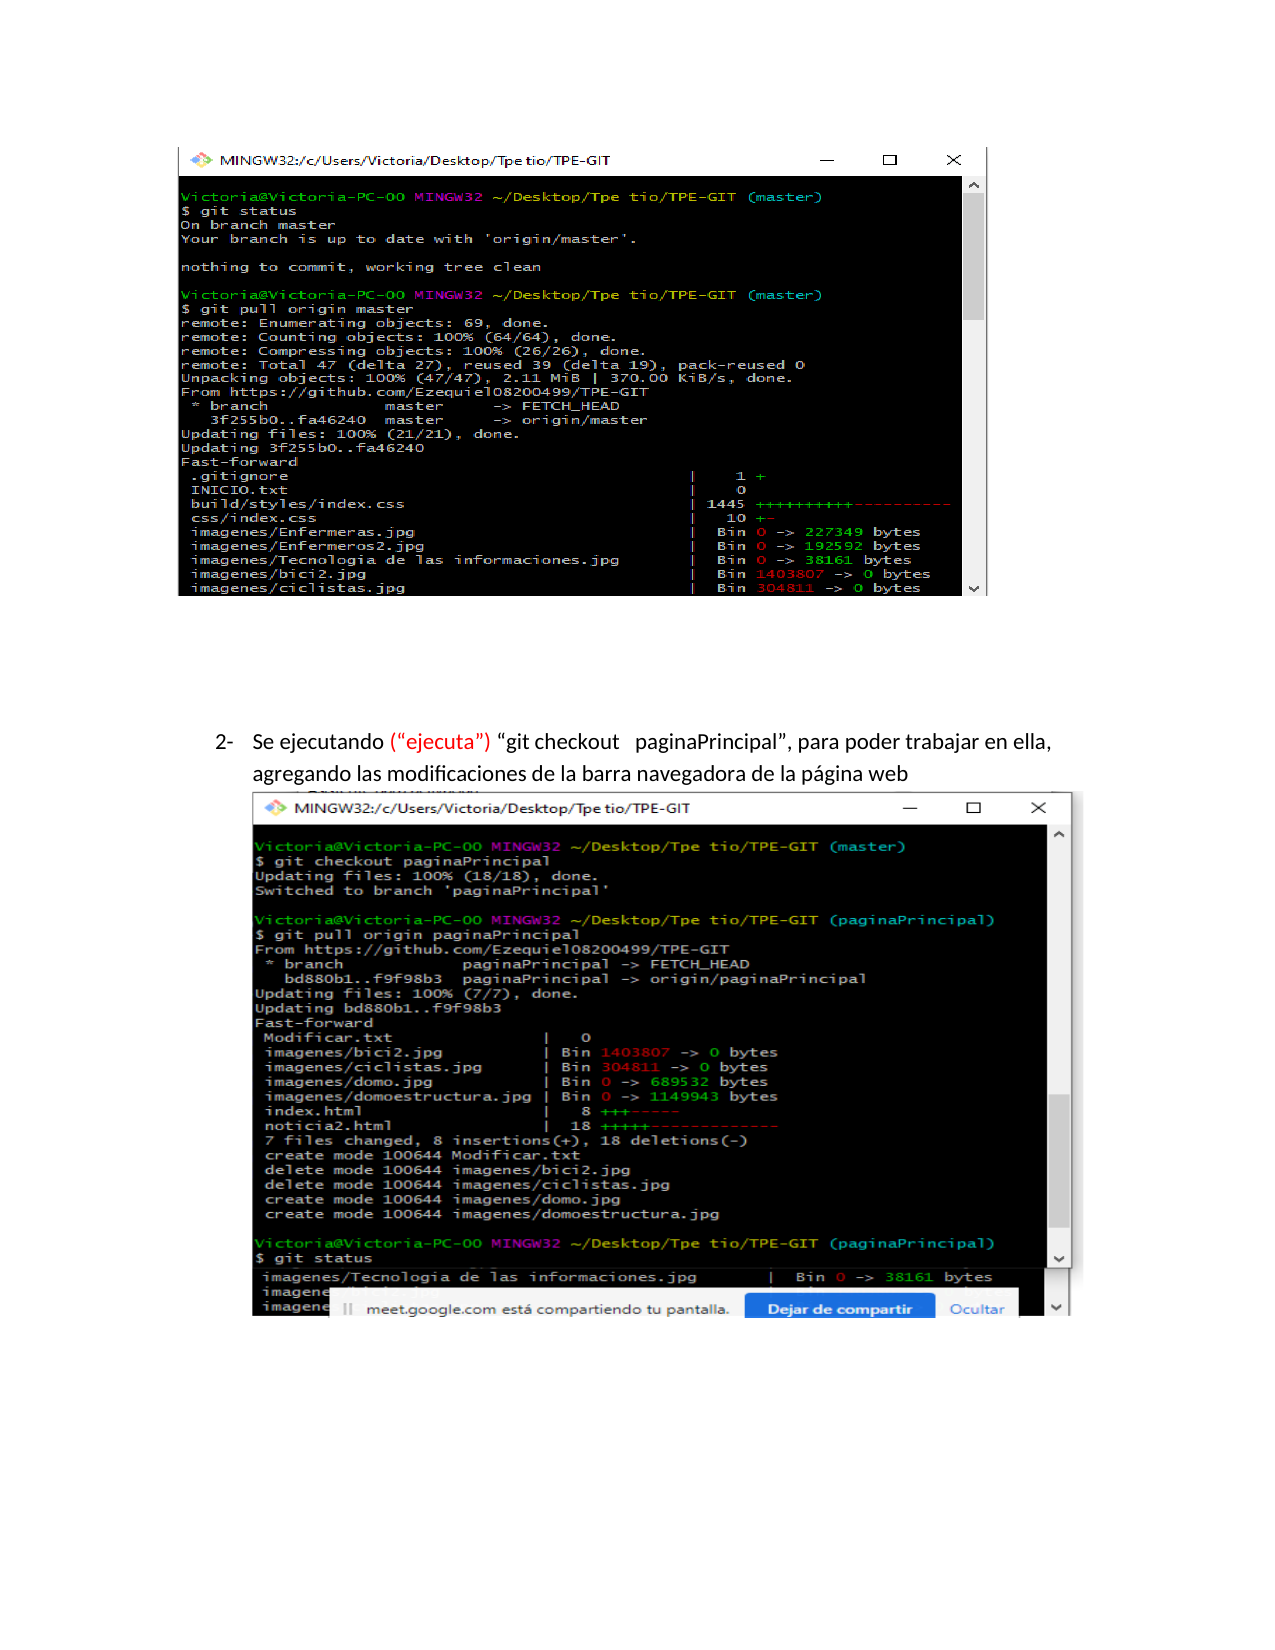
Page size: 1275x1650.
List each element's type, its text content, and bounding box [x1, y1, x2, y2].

picture [252, 791, 1084, 1318]
list Se ejecutando (“ejecuta”) “git checkout paginaPrincipal”, para poder trabajar en ella, agregando las modificaciones de la barra navegadora de la página web [215, 727, 1098, 1318]
picture [177, 147, 989, 596]
